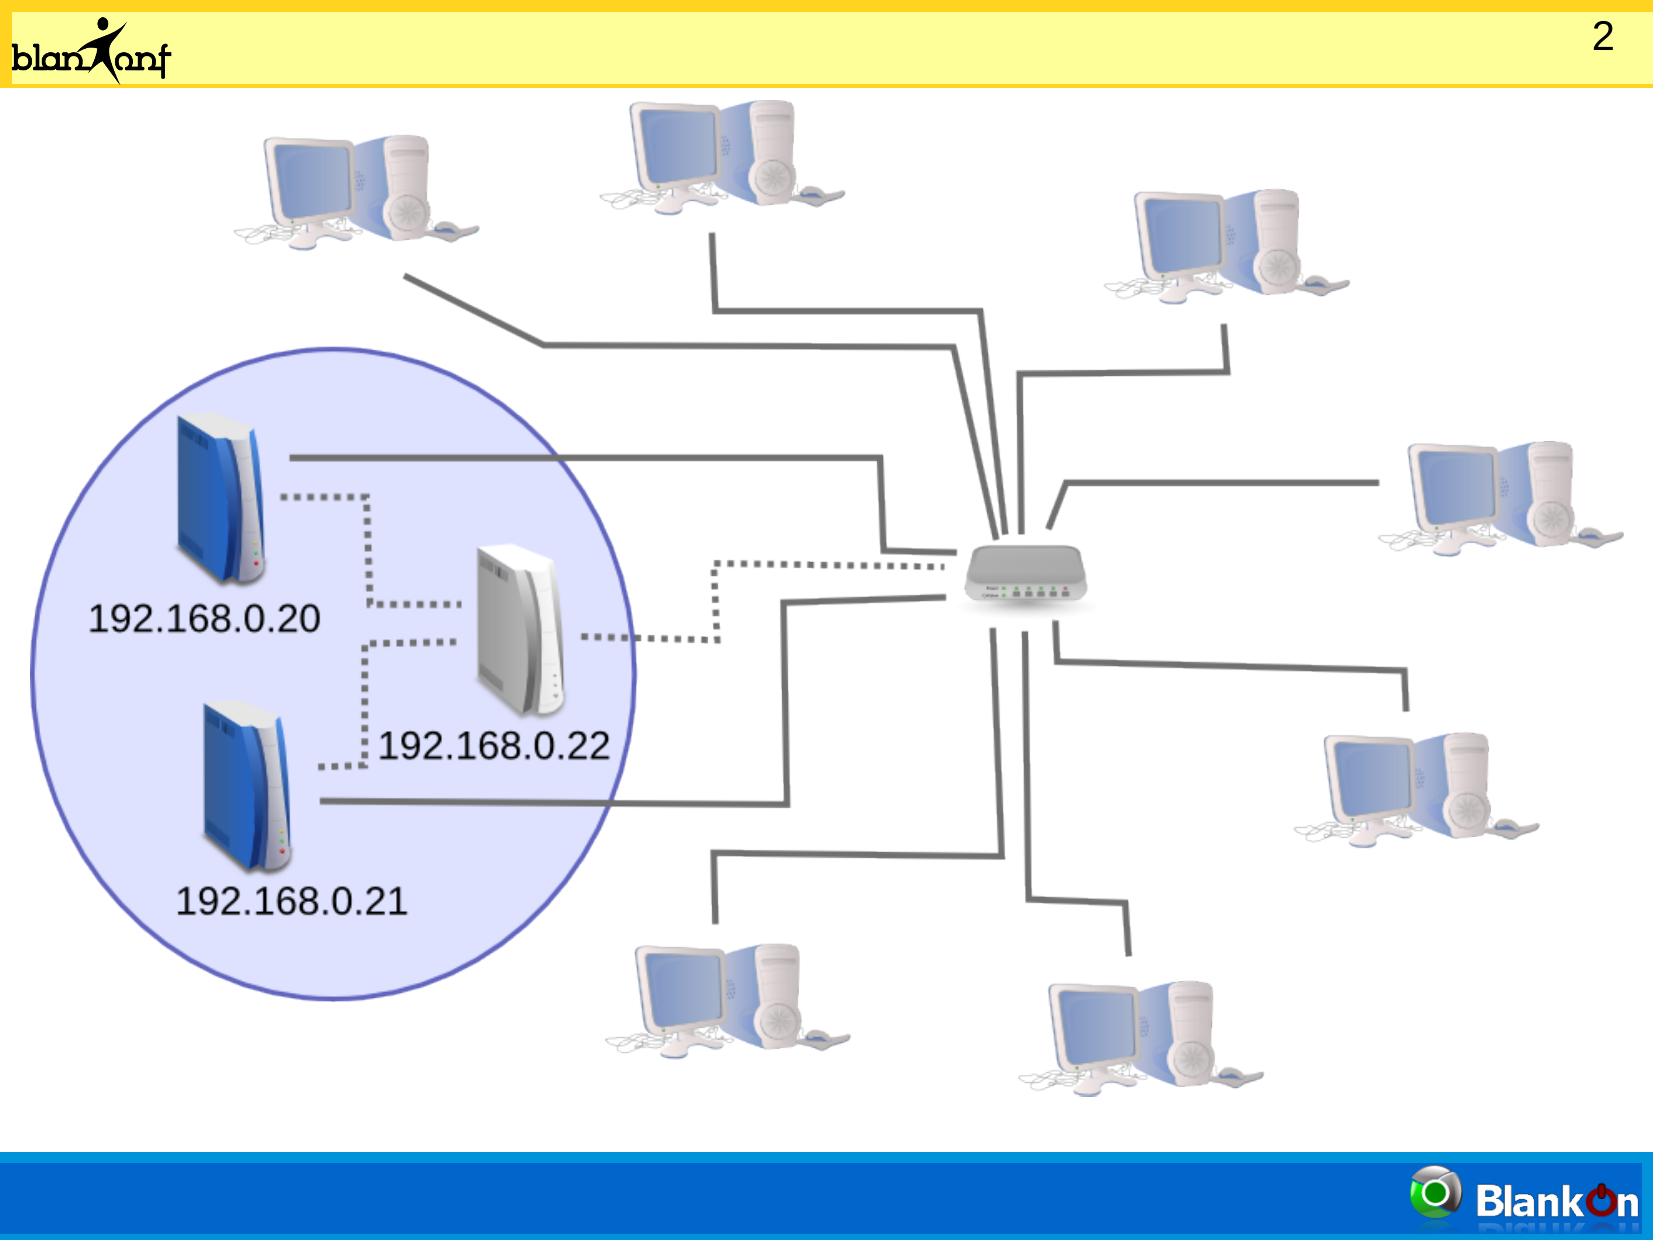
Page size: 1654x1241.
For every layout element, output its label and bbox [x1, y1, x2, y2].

picture [1405, 1164, 1641, 1233]
picture [11, 17, 172, 85]
picture [30, 100, 1624, 1097]
